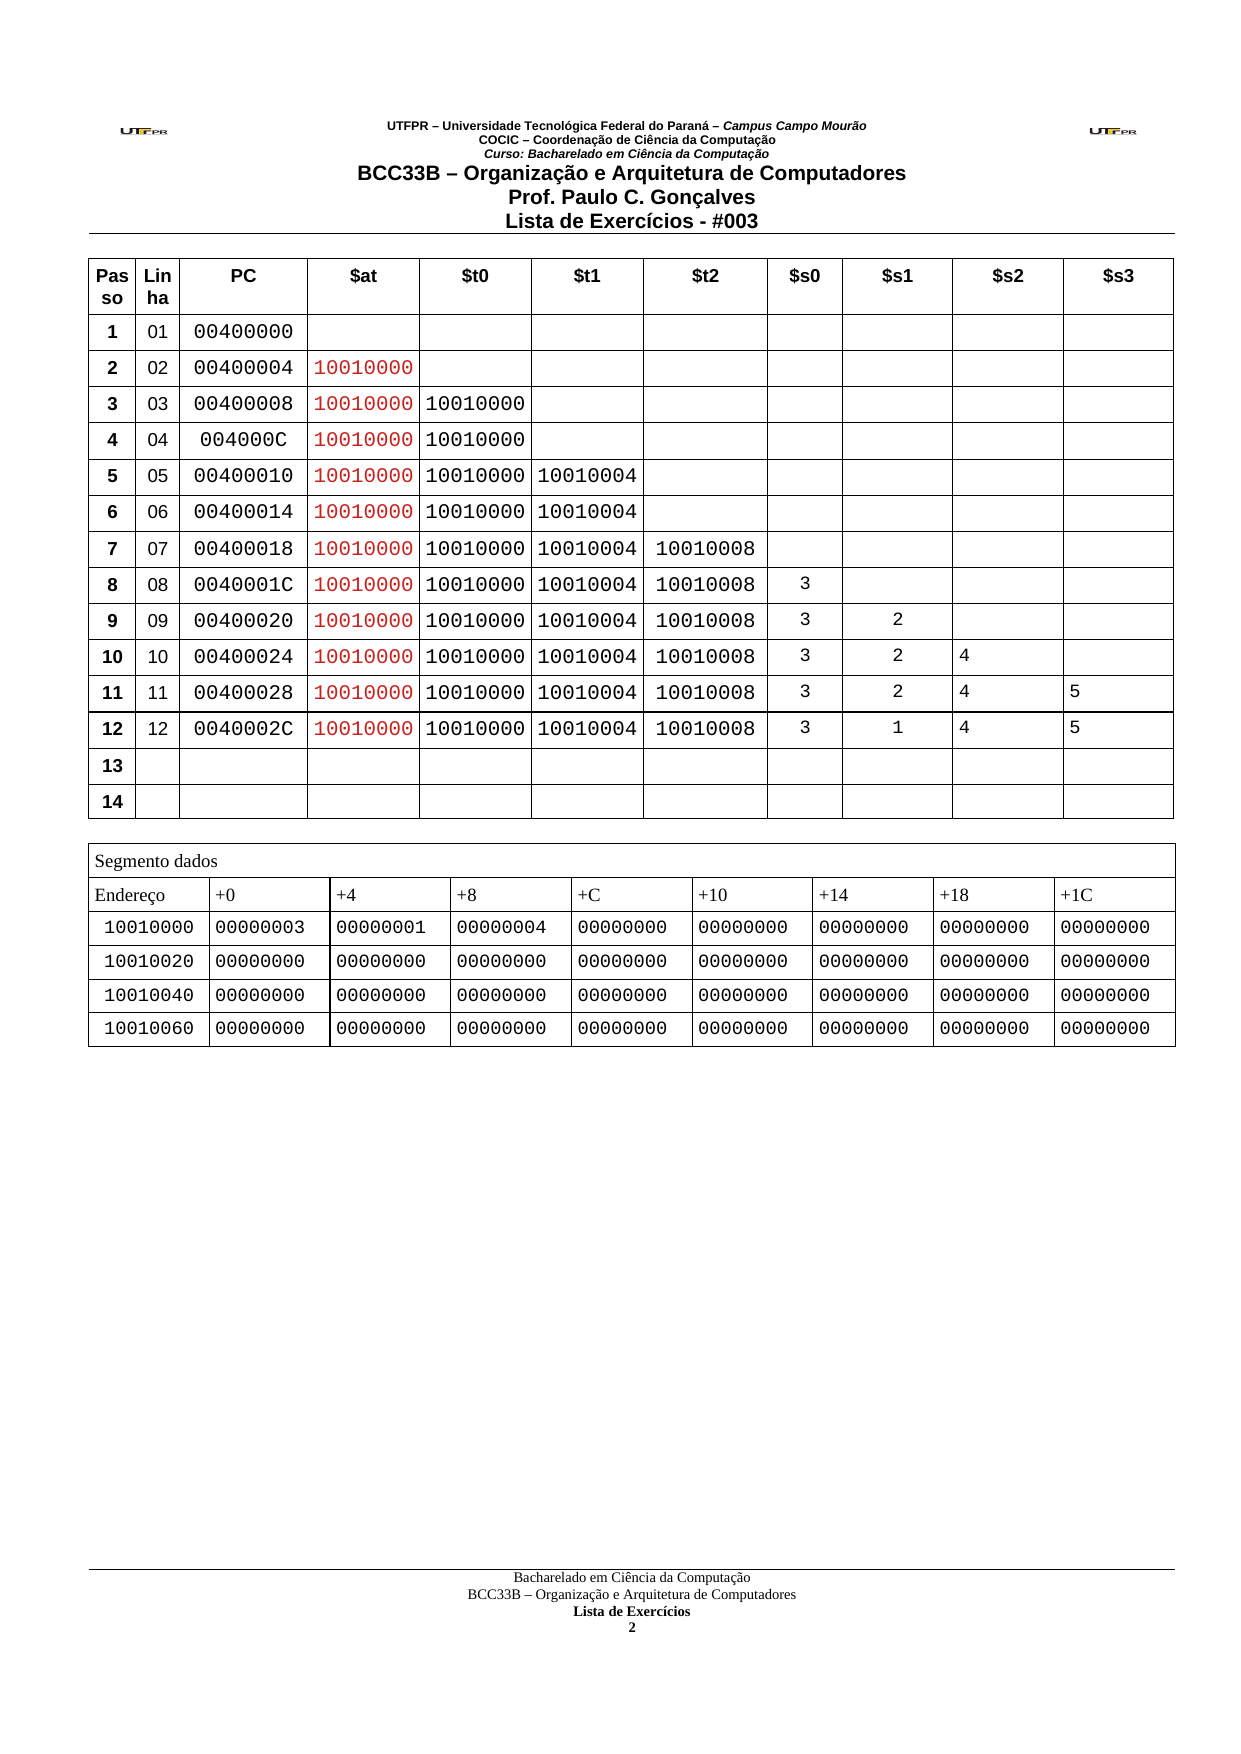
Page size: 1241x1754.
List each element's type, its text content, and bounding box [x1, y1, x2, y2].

table_cell [308, 749, 419, 784]
table_cell 10010008 [644, 532, 767, 567]
table_cell 0040001C [180, 568, 307, 603]
table_cell 00000000 [813, 1013, 933, 1046]
table_cell 10010008 [644, 713, 767, 748]
table_cell 10010000 [420, 640, 531, 675]
table_cell [644, 315, 767, 350]
table_cell 3 [768, 676, 842, 711]
table_cell +10 [693, 878, 812, 911]
table_cell 00400008 [180, 387, 307, 422]
table_cell [843, 460, 952, 494]
table_cell 00000000 [1055, 980, 1175, 1012]
table_cell [644, 785, 767, 818]
table_cell [308, 315, 419, 350]
table_cell 10010040 [89, 980, 209, 1012]
table_cell [308, 785, 419, 818]
table_cell 10010008 [644, 568, 767, 603]
table_cell [136, 749, 179, 784]
table_cell 00000000 [934, 946, 1054, 978]
table_cell [644, 351, 767, 386]
table_cell [768, 460, 842, 494]
table_cell [1064, 315, 1173, 350]
table_cell [1064, 460, 1173, 494]
table_header PC [180, 259, 307, 314]
table_cell 00400010 [180, 460, 307, 494]
table_cell [644, 496, 767, 531]
table_cell 3 [768, 640, 842, 675]
table_cell [180, 749, 307, 784]
table_cell [532, 315, 643, 350]
table_cell [644, 749, 767, 784]
table_cell +18 [934, 878, 1054, 911]
table_cell [420, 351, 531, 386]
table_cell 09 [136, 604, 179, 639]
table_cell 14 [89, 785, 135, 818]
table_cell 10010004 [532, 604, 643, 639]
table_cell 4 [953, 640, 1063, 675]
table_cell 03 [136, 387, 179, 422]
table_header $s1 [843, 259, 952, 314]
table_cell [768, 785, 842, 818]
table_cell 00000000 [934, 912, 1054, 945]
table_cell 10010004 [532, 532, 643, 567]
table_cell 00000000 [572, 1013, 692, 1046]
table_cell [532, 423, 643, 458]
table_cell [136, 785, 179, 818]
picture [120, 128, 168, 135]
table_cell 5 [1064, 713, 1173, 748]
table_cell 00000000 [934, 1013, 1054, 1046]
table_cell 10010000 [308, 676, 419, 711]
table_header Linha [136, 259, 179, 314]
table_cell 10 [136, 640, 179, 675]
table_cell [644, 460, 767, 494]
table_cell 13 [89, 749, 135, 784]
table_cell [180, 785, 307, 818]
table_cell 10010000 [89, 912, 209, 945]
table_cell [953, 532, 1063, 567]
table_cell 00400000 [180, 315, 307, 350]
table_cell 10010000 [308, 387, 419, 422]
table_cell 10010000 [308, 532, 419, 567]
table_cell +C [572, 878, 692, 911]
table_cell +14 [813, 878, 933, 911]
table_header $s3 [1064, 259, 1173, 314]
table_header $t1 [532, 259, 643, 314]
table_cell 4 [953, 676, 1063, 711]
table_header $s0 [768, 259, 842, 314]
table_cell 00000000 [572, 912, 692, 945]
table_cell +4 [331, 878, 450, 911]
table_cell Endereço [89, 878, 209, 911]
table_cell 08 [136, 568, 179, 603]
table_cell 06 [136, 496, 179, 531]
table_cell 00400004 [180, 351, 307, 386]
table_cell 00000000 [451, 946, 571, 978]
table_cell 10010004 [532, 460, 643, 494]
table_header Segmento dados [89, 844, 1175, 877]
table_cell 7 [89, 532, 135, 567]
table_cell [843, 423, 952, 458]
table_cell 00000004 [451, 912, 571, 945]
table_cell [768, 387, 842, 422]
table_cell [768, 423, 842, 458]
table_cell 5 [1064, 676, 1173, 711]
table_cell 00000000 [331, 946, 450, 978]
table_cell [644, 387, 767, 422]
picture [1089, 128, 1137, 135]
table_cell 2 [843, 604, 952, 639]
table_cell [420, 785, 531, 818]
table_cell 3 [768, 713, 842, 748]
table_cell 12 [136, 713, 179, 748]
table_cell 4 [89, 423, 135, 458]
table_cell 10010008 [644, 640, 767, 675]
table_cell 02 [136, 351, 179, 386]
table_cell 00000000 [451, 1013, 571, 1046]
table_cell [843, 315, 952, 350]
table_cell [1064, 749, 1173, 784]
table_cell 00000000 [813, 946, 933, 978]
table_cell 00000000 [934, 980, 1054, 1012]
table_cell +0 [210, 878, 329, 911]
table_cell 00000000 [693, 1013, 812, 1046]
table_cell 10010004 [532, 713, 643, 748]
table_cell [532, 785, 643, 818]
table_cell 10010000 [420, 676, 531, 711]
table_cell [1064, 423, 1173, 458]
table_cell 10010000 [420, 713, 531, 748]
table_cell 10010000 [308, 496, 419, 531]
table_cell [953, 460, 1063, 494]
table_cell 00000000 [451, 980, 571, 1012]
table_cell 10010000 [420, 532, 531, 567]
table_cell [1064, 785, 1173, 818]
table_cell [1064, 640, 1173, 675]
table_cell [532, 351, 643, 386]
table_cell 00000000 [1055, 912, 1175, 945]
table_cell 00000000 [331, 980, 450, 1012]
table_cell 00000000 [572, 980, 692, 1012]
table_cell 1 [843, 713, 952, 748]
table_cell [843, 532, 952, 567]
table_cell 00400024 [180, 640, 307, 675]
table_cell 8 [89, 568, 135, 603]
table_cell [843, 785, 952, 818]
table_cell 6 [89, 496, 135, 531]
table_cell [768, 496, 842, 531]
table_cell [768, 749, 842, 784]
table_cell [768, 532, 842, 567]
table_cell 3 [768, 568, 842, 603]
table_cell 9 [89, 604, 135, 639]
table_cell 00000000 [210, 946, 329, 978]
table_cell [953, 315, 1063, 350]
table_cell 10010000 [420, 387, 531, 422]
table_cell [953, 568, 1063, 603]
table_cell 00400028 [180, 676, 307, 711]
table_cell 00000000 [331, 1013, 450, 1046]
table_cell 00000001 [331, 912, 450, 945]
table_cell 05 [136, 460, 179, 494]
table_cell [953, 604, 1063, 639]
table_cell 00000000 [572, 946, 692, 978]
table_cell 10010008 [644, 604, 767, 639]
table_cell 12 [89, 713, 135, 748]
table_cell 00000000 [1055, 946, 1175, 978]
table_cell 10010060 [89, 1013, 209, 1046]
table_cell 1 [89, 315, 135, 350]
table_cell 01 [136, 315, 179, 350]
table_cell 00000000 [693, 946, 812, 978]
table_cell [1064, 604, 1173, 639]
table_cell 10010000 [420, 423, 531, 458]
table_cell [768, 315, 842, 350]
table_cell 07 [136, 532, 179, 567]
table_cell 10010000 [420, 460, 531, 494]
table_cell 00400020 [180, 604, 307, 639]
table_cell 10010000 [420, 568, 531, 603]
table_cell 10010004 [532, 568, 643, 603]
table_cell 10010000 [308, 351, 419, 386]
table_cell +1C [1055, 878, 1175, 911]
table_cell 00000000 [813, 980, 933, 1012]
table_header $t0 [420, 259, 531, 314]
table_cell 00000000 [693, 980, 812, 1012]
table_header $t2 [644, 259, 767, 314]
table_cell 00000000 [210, 1013, 329, 1046]
table_header $s2 [953, 259, 1063, 314]
table_cell [420, 315, 531, 350]
table_cell 4 [953, 713, 1063, 748]
table_cell 00400018 [180, 532, 307, 567]
table_cell 10010008 [644, 676, 767, 711]
table_cell [644, 423, 767, 458]
table_cell 10010004 [532, 496, 643, 531]
table_cell 00000000 [210, 980, 329, 1012]
table_cell +8 [451, 878, 571, 911]
table_cell 5 [89, 460, 135, 494]
table_cell [1064, 568, 1173, 603]
table_header Passo [89, 259, 135, 314]
table_cell 00400014 [180, 496, 307, 531]
table_cell 3 [89, 387, 135, 422]
table_cell [953, 423, 1063, 458]
table_cell 10010004 [532, 640, 643, 675]
table_cell 2 [843, 676, 952, 711]
table_cell 10010000 [308, 568, 419, 603]
table_cell [843, 749, 952, 784]
table_cell 00000000 [813, 912, 933, 945]
table_cell 11 [136, 676, 179, 711]
table_cell 10 [89, 640, 135, 675]
table_cell 10010000 [308, 460, 419, 494]
table_header $at [308, 259, 419, 314]
table_cell [953, 785, 1063, 818]
table_cell 2 [89, 351, 135, 386]
table_cell [1064, 496, 1173, 531]
table_cell 10010000 [308, 640, 419, 675]
table_cell [532, 387, 643, 422]
table_cell 10010000 [420, 604, 531, 639]
table_cell [953, 496, 1063, 531]
table_cell 11 [89, 676, 135, 711]
table_cell 0040002C [180, 713, 307, 748]
table_cell [768, 351, 842, 386]
table_cell [420, 749, 531, 784]
table_cell 10010000 [308, 713, 419, 748]
table_cell [1064, 387, 1173, 422]
table_cell [953, 351, 1063, 386]
table_cell 00000000 [1055, 1013, 1175, 1046]
table_cell [843, 568, 952, 603]
table_cell [843, 496, 952, 531]
table_cell 10010000 [308, 604, 419, 639]
table_cell 3 [768, 604, 842, 639]
table_cell [953, 749, 1063, 784]
table_cell 10010020 [89, 946, 209, 978]
table_cell [843, 387, 952, 422]
table_cell [843, 351, 952, 386]
table_cell 04 [136, 423, 179, 458]
table_cell 004000C [180, 423, 307, 458]
table_cell [1064, 351, 1173, 386]
table_cell 10010000 [308, 423, 419, 458]
table_cell 00000003 [210, 912, 329, 945]
table_cell [1064, 532, 1173, 567]
table_cell 10010004 [532, 676, 643, 711]
table_cell [953, 387, 1063, 422]
table_cell 10010000 [420, 496, 531, 531]
table_cell 2 [843, 640, 952, 675]
table_cell [532, 749, 643, 784]
table_cell 00000000 [693, 912, 812, 945]
